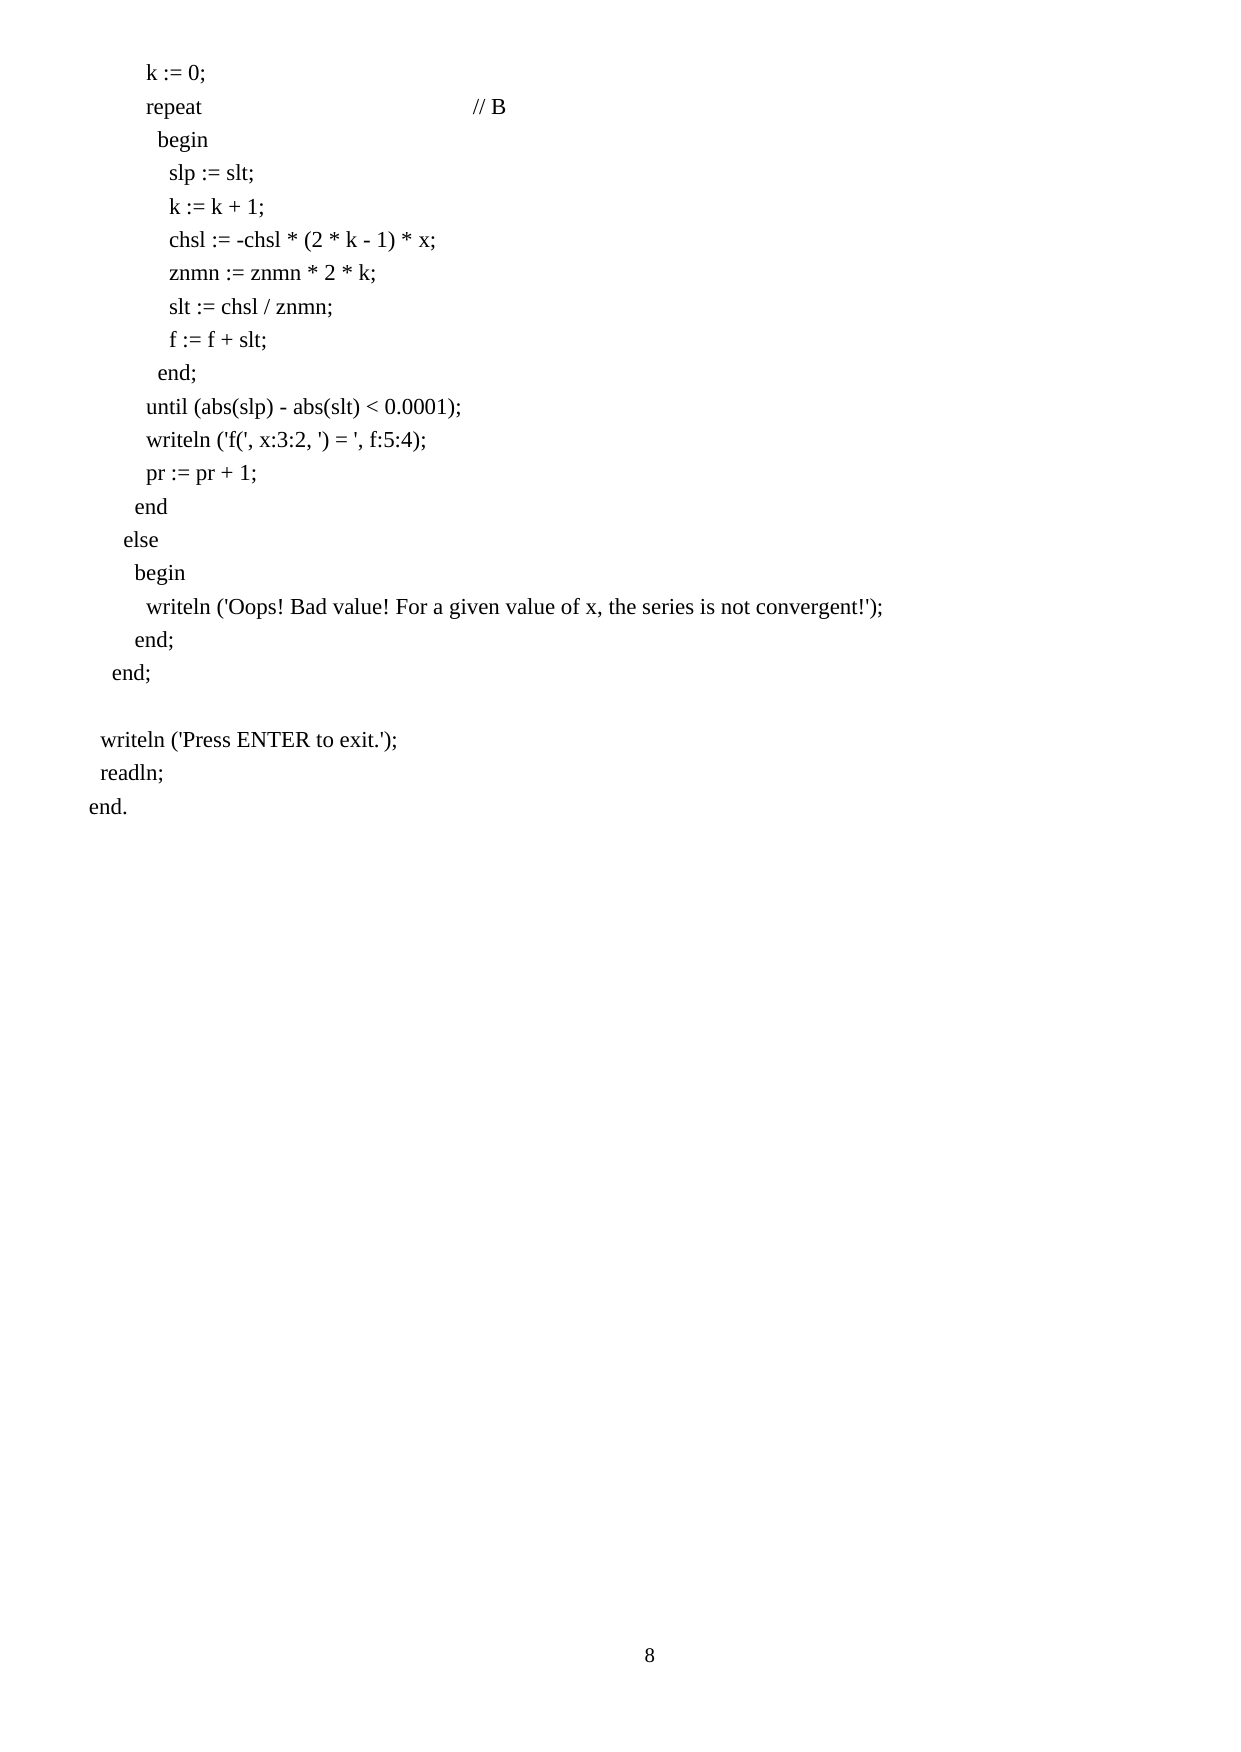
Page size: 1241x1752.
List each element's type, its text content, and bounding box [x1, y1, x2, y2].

text begin [29, 559, 1211, 586]
text end; [29, 659, 1211, 686]
text writeln ('f(', x:3:2, ') = ', f:5:4); [29, 426, 1211, 453]
text end; [29, 359, 1211, 386]
text k := 0; [29, 59, 1211, 86]
text end; [29, 626, 1211, 653]
text chsl := -chsl * (2 * k - 1) * x; [29, 226, 1211, 253]
text slt := chsl / znmn; [29, 292, 1211, 319]
text repeat // В [29, 92, 1211, 119]
text until (abs(slp) - abs(slt) < 0.0001); [29, 392, 1211, 419]
text k := k + 1; [29, 192, 1211, 219]
text znmn := znmn * 2 * k; [29, 259, 1211, 286]
text else [29, 526, 1211, 553]
text begin [29, 126, 1211, 153]
text pr := pr + 1; [29, 459, 1211, 486]
text writeln ('Oops! Bad value! For a given value of x, the series is not convergent!'); [29, 592, 1211, 619]
text end [29, 492, 1211, 519]
text f := f + slt; [29, 326, 1211, 353]
text slp := slt; [29, 159, 1211, 186]
text writeln ('Press ENTER to exit.'); [29, 726, 1211, 753]
text readln; [29, 759, 1211, 786]
text end. [29, 792, 1211, 819]
